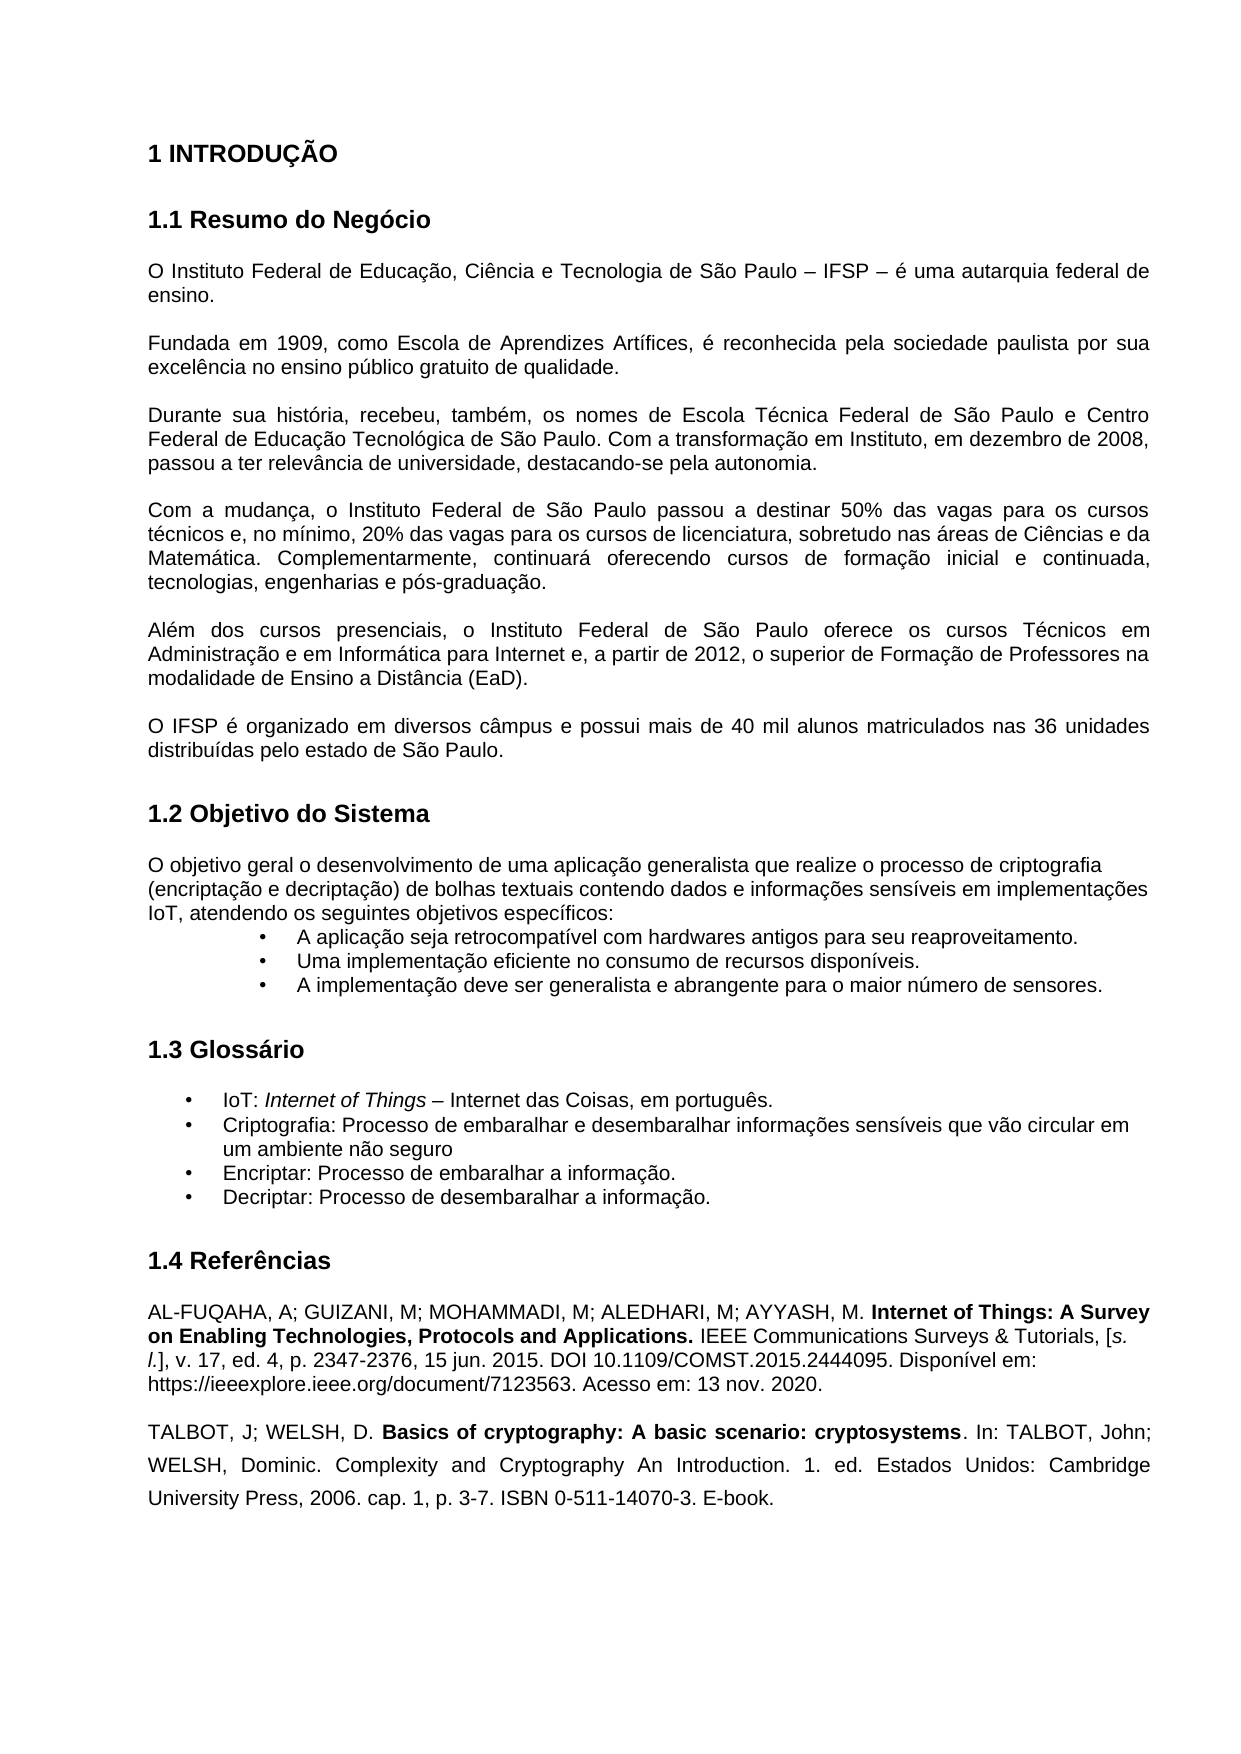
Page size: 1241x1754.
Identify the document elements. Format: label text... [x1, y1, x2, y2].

text Durante sua história, recebeu, também, os nomes de Escola Técnica Federal de São Paulo e Centro Federal de Educação Tecnológica de São Paulo. Com a transformação em Instituto, em dezembro de 2008, passou a ter relevância de universidade, destacando-se pela autonomia. [148, 378, 1152, 474]
text O IFSP é organizado em diversos câmpus e possui mais de 40 mil alunos matriculados nas 36 unidades distribuídas pelo estado de São Paulo. [148, 690, 1152, 762]
text Além dos cursos presenciais, o Instituto Federal de São Paulo oferece os cursos Técnicos em Administração e em Informática para Internet e, a partir de 2012, o superior de Formação de Professores na modalidade de Ensino a Distância (EaD). [148, 594, 1152, 690]
text AL-FUQAHA, A; GUIZANI, M; MOHAMMADI, M; ALEDHARI, M; AYYASH, M. Internet of Things: A Survey on Enabling Technologies, Protocols and Applications. IEEE Communications Surveys & Tutorials, [s. l.], v. 17, ed. 4, p. 2347-2376, 15 jun. 2015. DOI 10.1109/COMST.2015.2444095. Disponível em: https://ieeexplore.ieee.org/document/7123563. Acesso em: 13 nov. 2020. [148, 1300, 1152, 1396]
list A implementação deve ser generalista e abrangente para o maior número de sensores. [259, 973, 1152, 997]
list Uma implementação eficiente no consumo de recursos disponíveis. [259, 949, 1152, 973]
list Encriptar: Processo de embaralhar a informação. [185, 1160, 1152, 1184]
text Com a mudança, o Instituto Federal de São Paulo passou a destinar 50% das vagas para os cursos técnicos e, no mínimo, 20% das vagas para os cursos de licenciatura, sobretudo nas áreas de Ciências e da Matemática. Complementarmente, continuará oferecendo cursos de formação inicial e continuada, tecnologias, engenharias e pós-graduação. [148, 474, 1152, 594]
subtitle Objetivo do Sistema [148, 799, 1152, 828]
text O objetivo geral o desenvolvimento de uma aplicação generalista que realize o processo de criptografia (encriptação e decriptação) de bolhas textuais contendo dados e informações sensíveis em implementações IoT, atendendo os seguintes objetivos específicos: [148, 853, 1152, 925]
subtitle Glossário [148, 1034, 1152, 1063]
list IoT: Internet of Things – Internet das Coisas, em português. [185, 1088, 1152, 1112]
text TALBOT, J; WELSH, D. Basics of cryptography: A basic scenario: cryptosystems. In: TALBOT, John; WELSH, Dominic. Complexity and Cryptography An Introduction. 1. ed. Estados Unidos: Cambridge University Press, 2006. cap. 1, p. 3-7. ISBN 0-511-14070-3. E-book. [148, 1419, 1152, 1509]
list Criptografia: Processo de embaralhar e desembaralhar informações sensíveis que vão circular em um ambiente não seguro [185, 1112, 1152, 1160]
list A aplicação seja retrocompatível com hardwares antigos para seu reaproveitamento. [259, 925, 1152, 949]
subtitle Resumo do Negócio [148, 205, 1152, 234]
subtitle Introdução [148, 139, 1152, 167]
subtitle Referências [148, 1246, 1152, 1275]
list Decriptar: Processo de desembaralhar a informação. [185, 1184, 1152, 1208]
text O Instituto Federal de Educação, Ciência e Tecnologia de São Paulo – IFSP – é uma autarquia federal de ensino. Fundada em 1909, como Escola de Aprendizes Artífices, é reconhecida pela sociedade paulista por sua excelência no ensino público gratuito de qualidade. [148, 259, 1152, 378]
